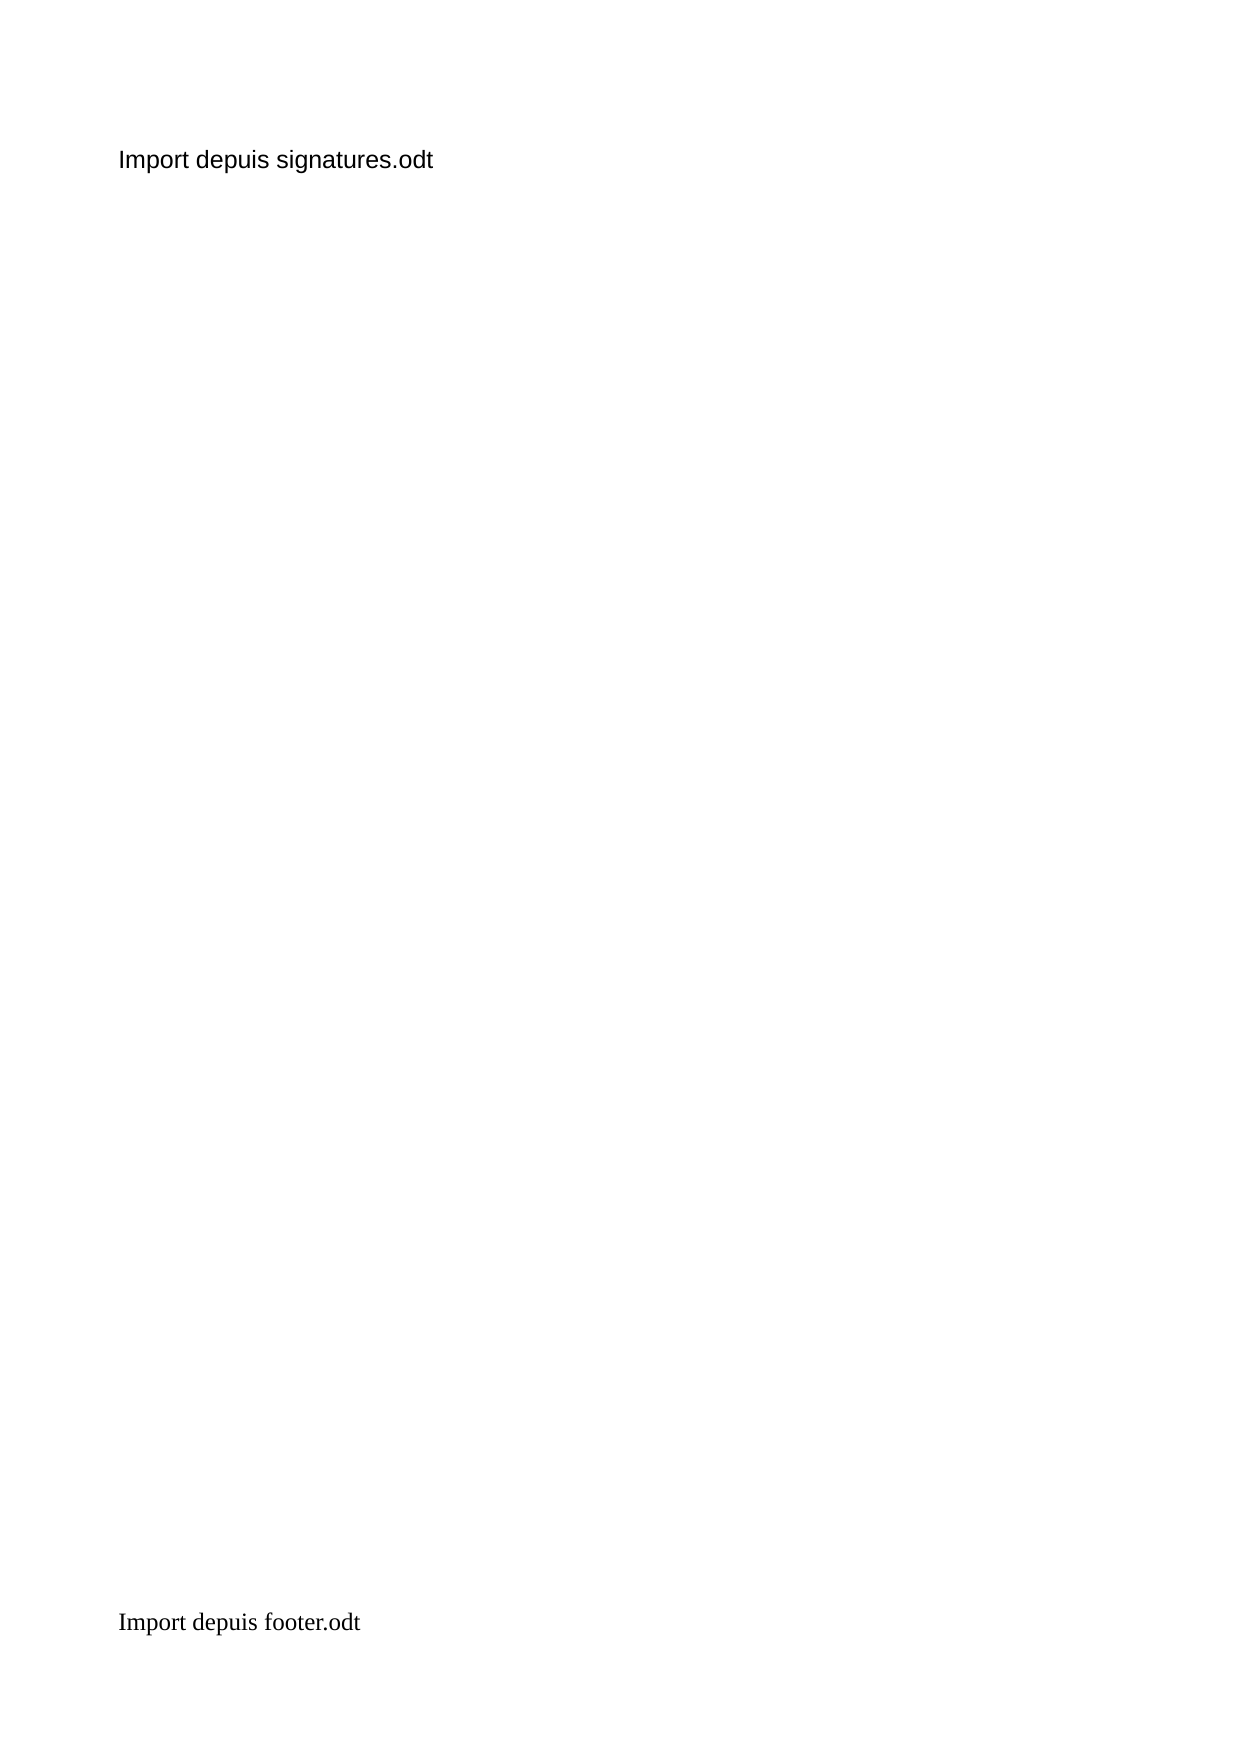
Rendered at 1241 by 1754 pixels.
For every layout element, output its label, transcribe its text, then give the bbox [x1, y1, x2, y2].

text Import depuis signatures.odt [118, 146, 1122, 174]
